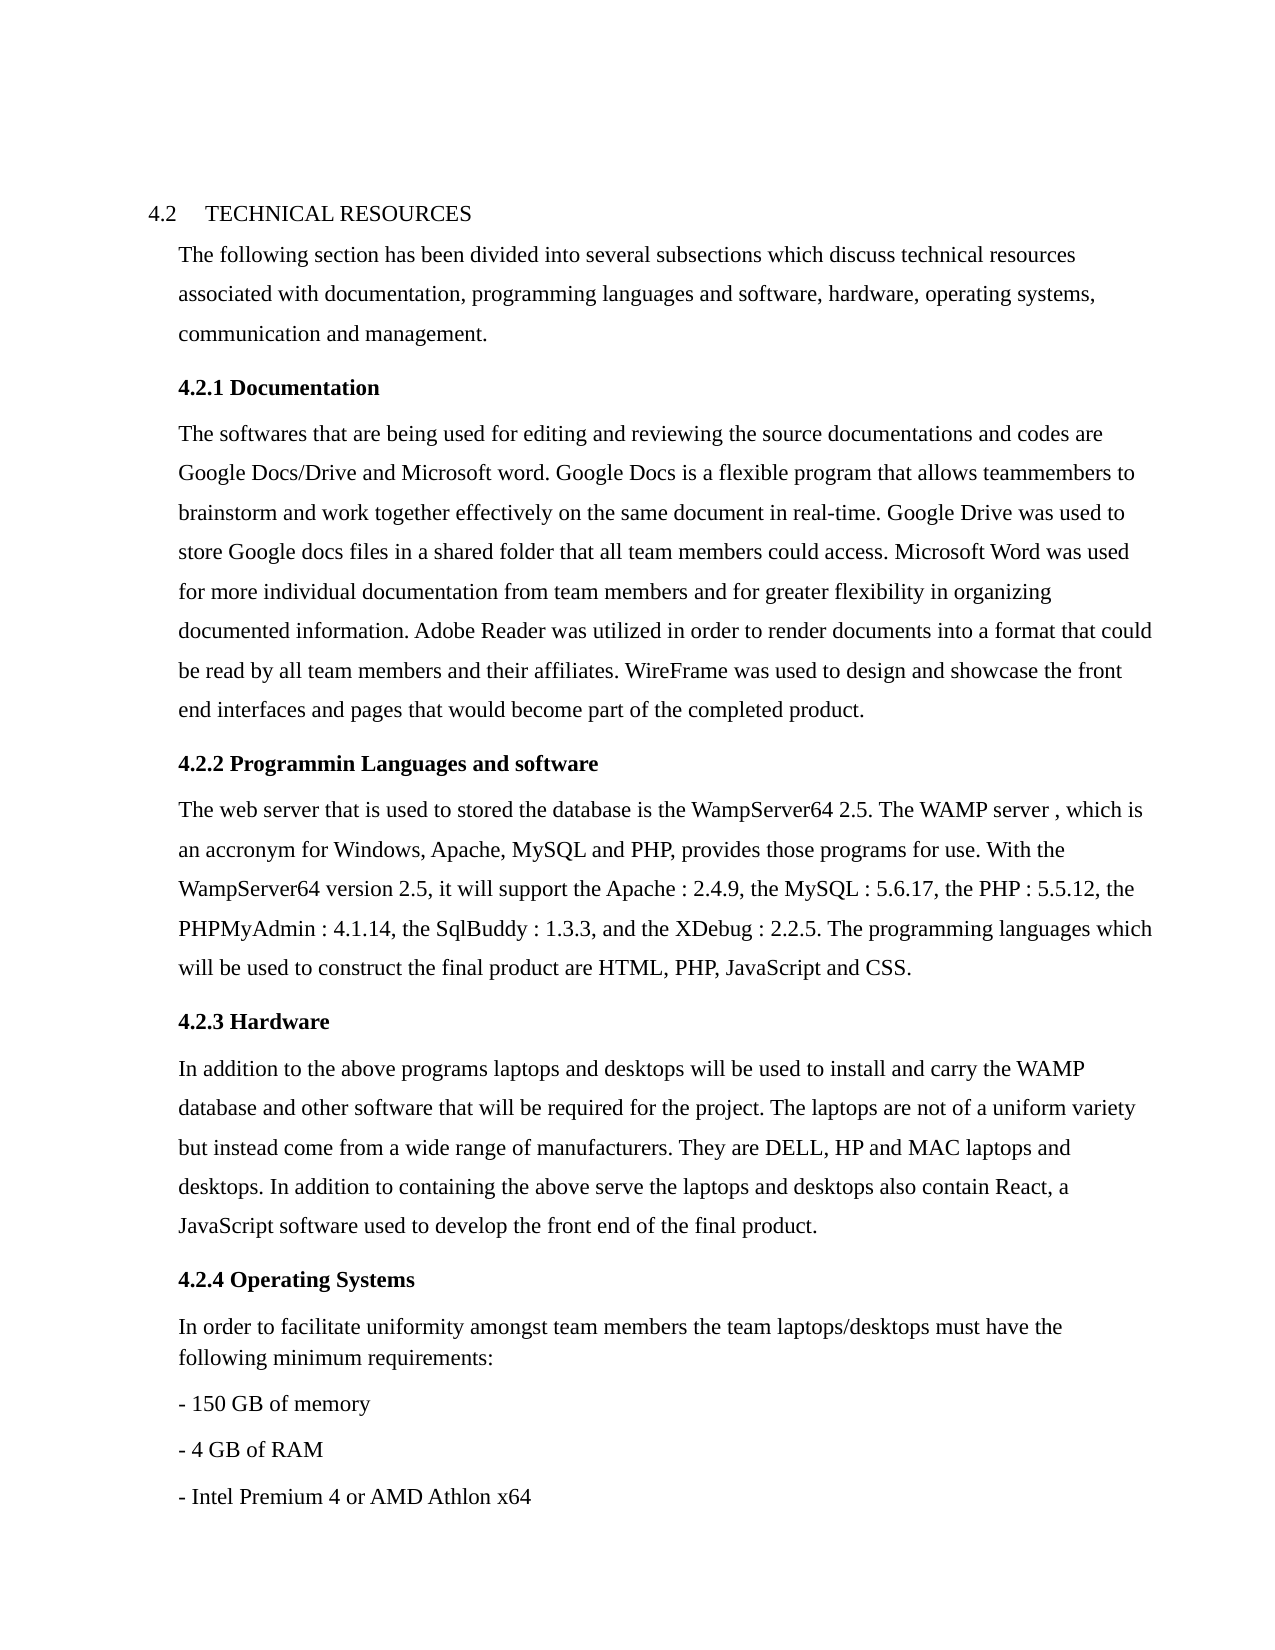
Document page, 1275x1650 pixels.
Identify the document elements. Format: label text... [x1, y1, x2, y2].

text 4.2.1 Documentation [178, 374, 1157, 400]
text 4.2.4 Operating Systems [178, 1267, 1157, 1293]
text The web server that is used to stored the database is the WampServer64 2.5. The WAMP server , which is an accronym for Windows, Apache, MySQL and PHP, provides those programs for use. With the WampServer64 version 2.5, it will support the Apache : 2.4.9, the MySQL : 5.6.17, the PHP : 5.5.12, the PHPMyAdmin : 4.1.14, the SqlBuddy : 1.3.3, and the XDebug : 2.2.5. The programming languages which will be used to construct the final product are HTML, PHP, JavaScript and CSS. [178, 796, 1157, 981]
text In addition to the above programs laptops and desktops will be used to install and carry the WAMP database and other software that will be required for the project. The laptops are not of a uniform variety but instead come from a wide range of manufacturers. They are DELL, HP and MAC laptops and desktops. In addition to containing the above serve the laptops and desktops also contain React, a JavaScript software used to develop the front end of the final product. [178, 1054, 1157, 1239]
text - Intel Premium 4 or AMD Athlon x64 [178, 1483, 1157, 1509]
text - 4 GB of RAM [178, 1437, 1157, 1463]
text - 150 GB of memory [178, 1390, 1157, 1417]
text 4.2.2 Programmin Languages and software [178, 750, 1157, 777]
text 4.2.3 Hardware [178, 1008, 1157, 1035]
text The softwares that are being used for editing and reviewing the source documentations and codes are Google Docs/Drive and Microsoft word. Google Docs is a flexible program that allows teammembers to brainstorm and work together effectively on the same document in real-time. Google Drive was used to store Google docs files in a shared folder that all team members could access. Microsoft Word was used for more individual documentation from team members and for greater flexibility in organizing documented information. Adobe Reader was utilized in order to render documents into a format that could be read by all team members and their affiliates. WireFrame was used to design and showcase the front end interfaces and pages that would become part of the completed product. [178, 420, 1157, 723]
text The following section has been divided into several subsections which discuss technical resources associated with documentation, programming languages and software, hardware, operating systems, communication and management. [178, 241, 1157, 346]
text 4.2 TECHNICAL RESOURCES [148, 200, 1157, 226]
text In order to facilitate uniformity amongst team members the team laptops/desktops must have the following minimum requirements: [178, 1313, 1157, 1371]
